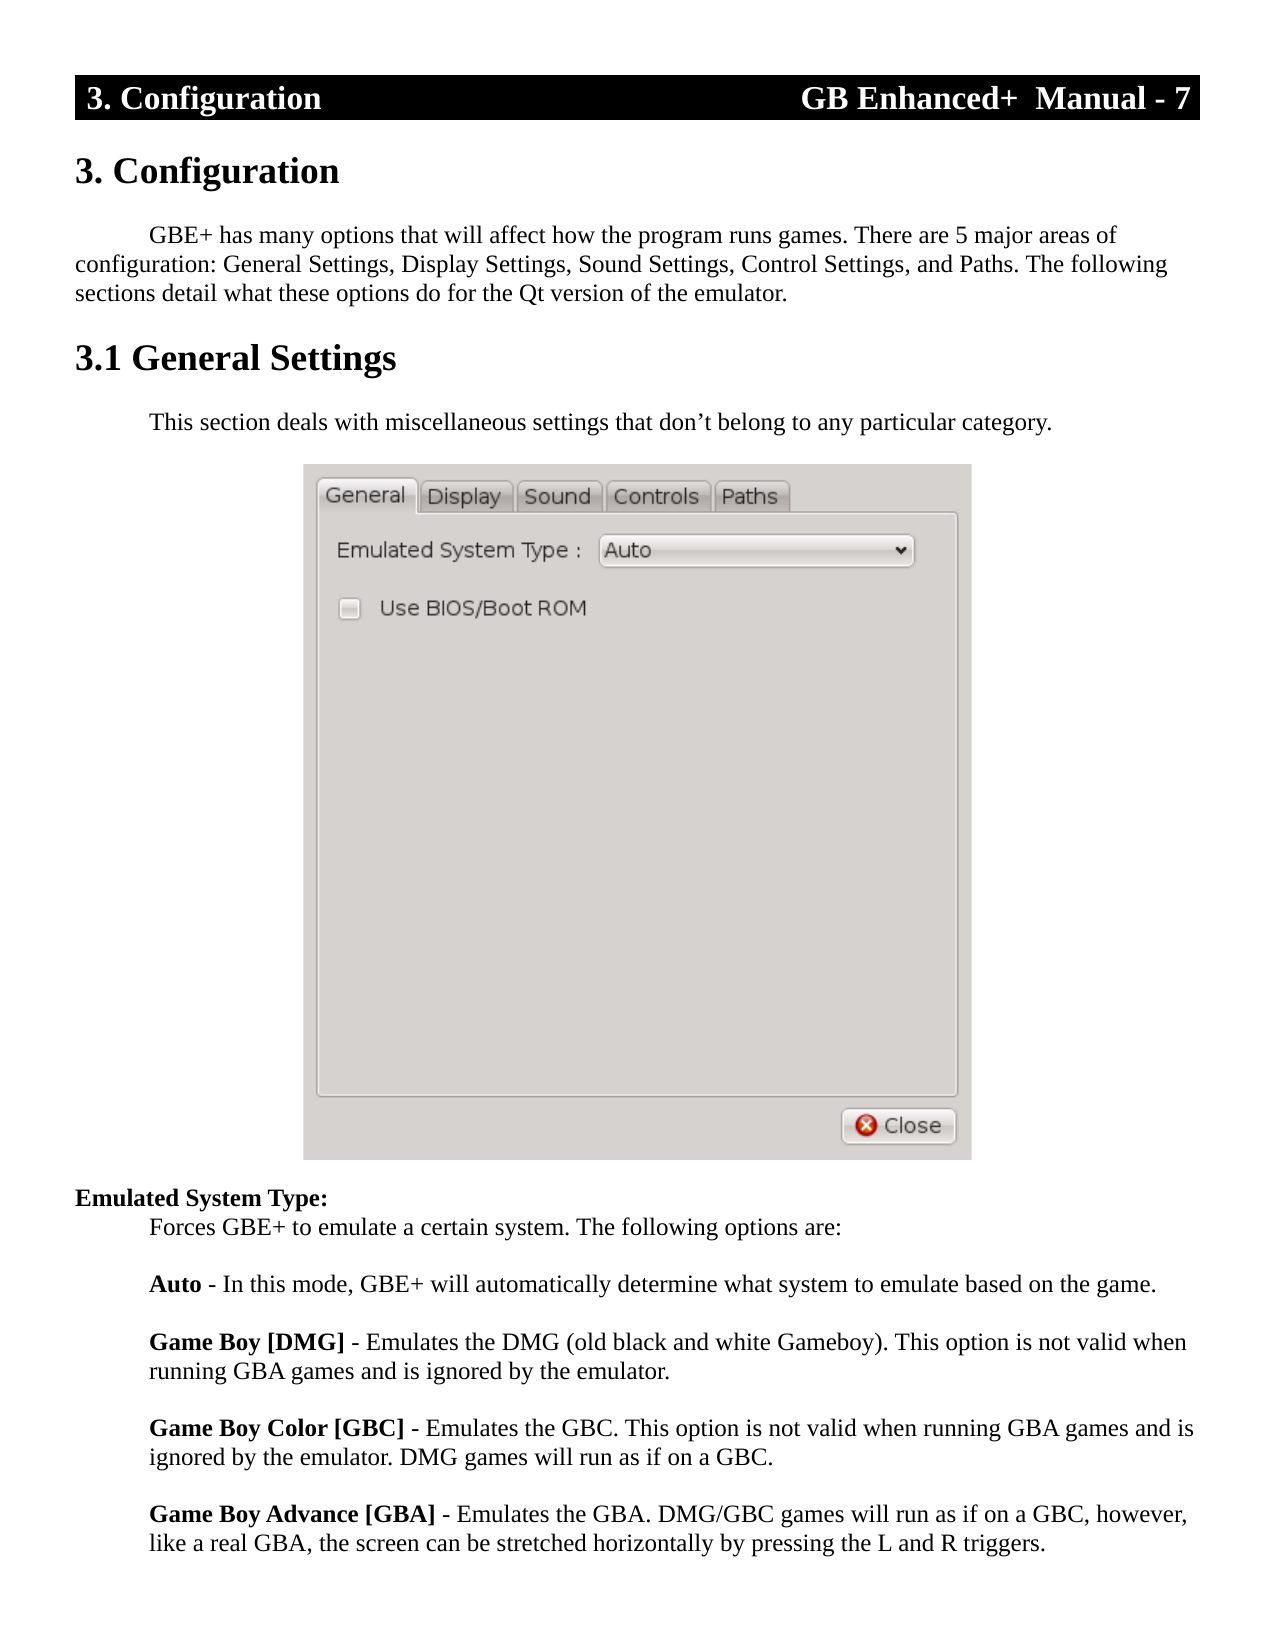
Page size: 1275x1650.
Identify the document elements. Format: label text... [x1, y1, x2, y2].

text This section deals with miscellaneous settings that don’t belong to any particular category. [75, 407, 1200, 436]
text Game Boy [DMG] - Emulates the DMG (old black and white Gameboy). This option is not valid when running GBA games and is ignored by the emulator. [75, 1327, 1200, 1384]
text 3. Configuration GB Enhanced+ Manual - 7 [75, 75, 1200, 119]
text Forces GBE+ to emulate a certain system. The following options are: [75, 1212, 1200, 1241]
text 3.1 General Settings [75, 335, 1200, 378]
text 3. Configuration [75, 148, 1200, 191]
text Game Boy Advance [GBA] - Emulates the GBA. DMG/GBC games will run as if on a GBC, however, like a real GBA, the screen can be stretched horizontally by pressing the L and R triggers. [75, 1499, 1200, 1557]
text Game Boy Color [GBC] - Emulates the GBC. This option is not valid when running GBA games and is ignored by the emulator. DMG games will run as if on a GBC. [75, 1413, 1200, 1471]
text Auto - In this mode, GBE+ will automatically determine what system to emulate based on the game. [75, 1269, 1200, 1298]
text GBE+ has many options that will affect how the program runs games. There are 5 major areas of configuration: General Settings, Display Settings, Sound Settings, Control Settings, and Paths. The following sections detail what these options do for the Qt version of the emulator. [75, 220, 1200, 306]
picture [303, 464, 972, 1160]
text Emulated System Type: [75, 1183, 1200, 1212]
